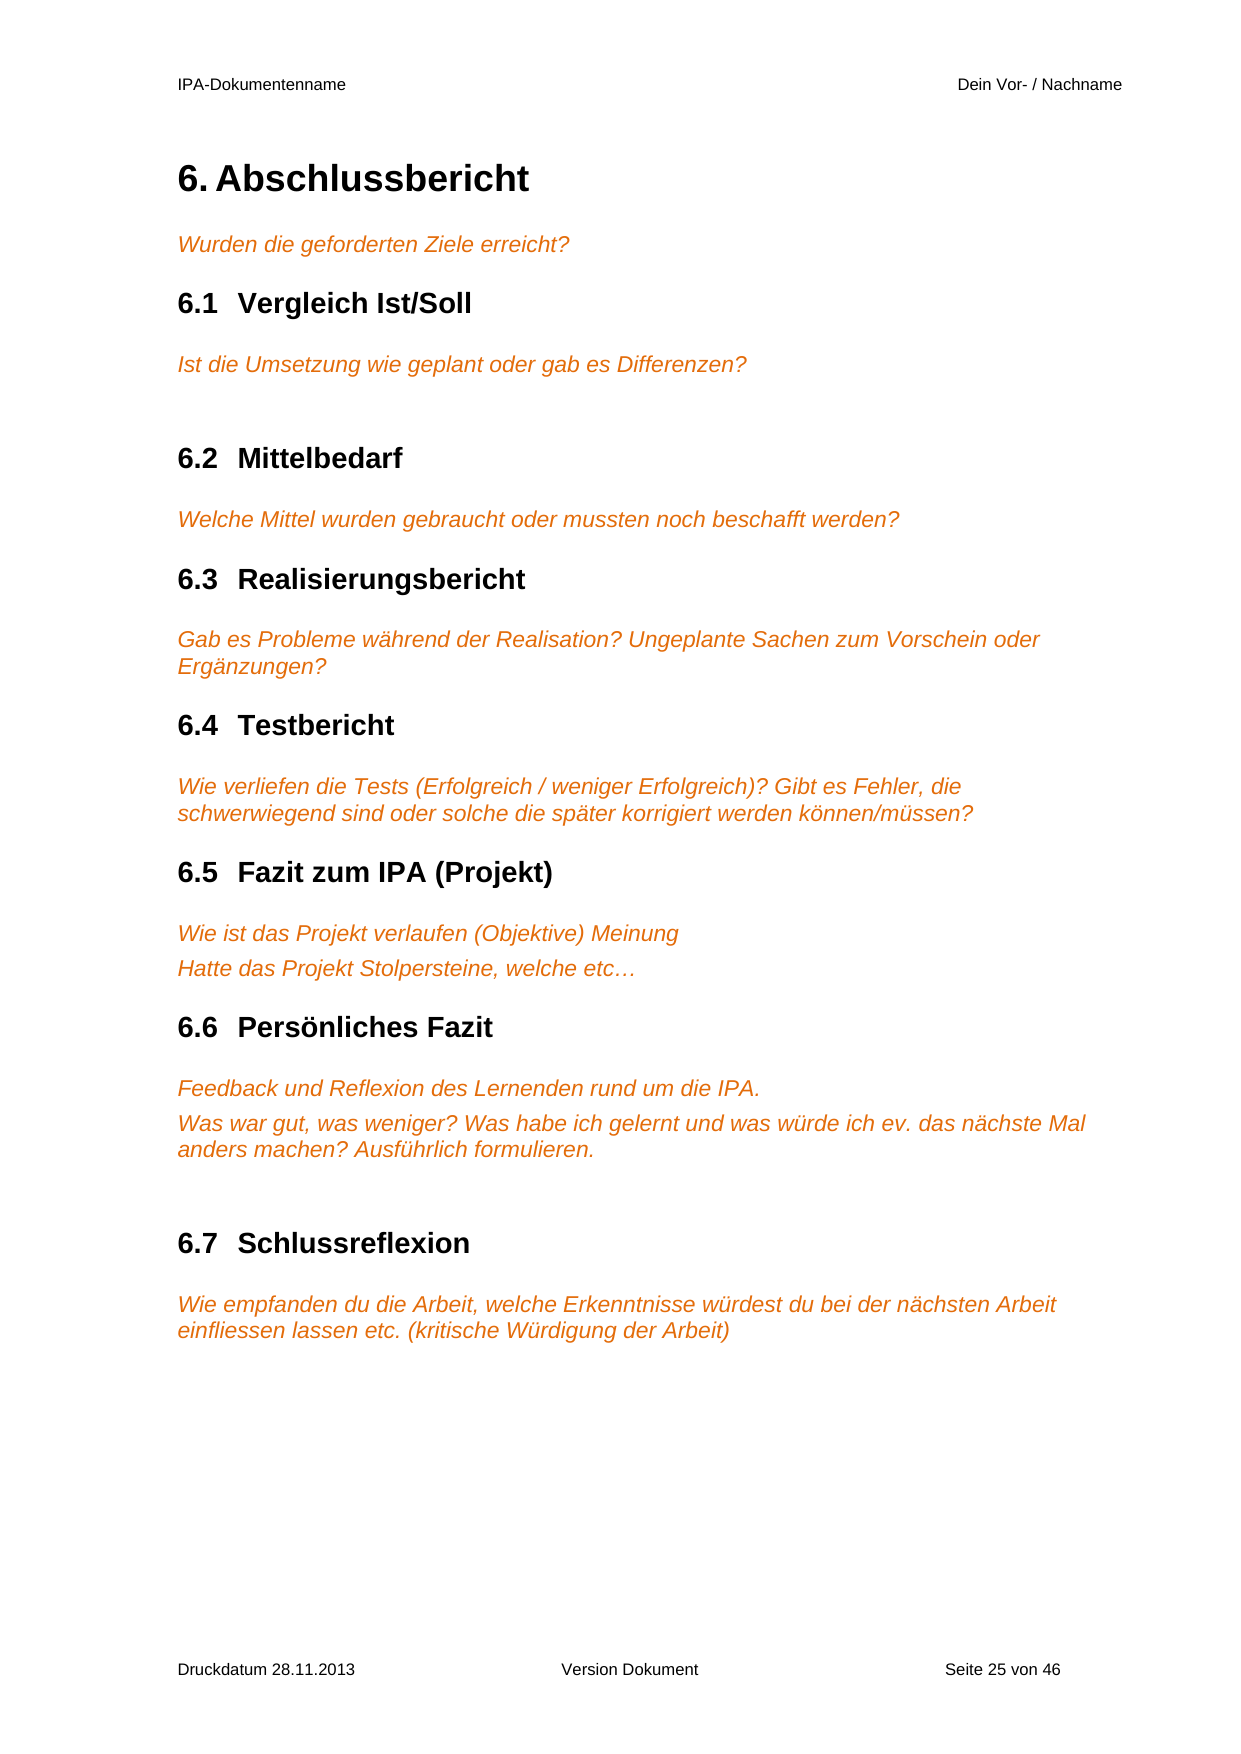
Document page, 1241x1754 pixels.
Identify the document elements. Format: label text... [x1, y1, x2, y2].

text Feedback und Reflexion des Lernenden rund um die IPA. [177, 1075, 1122, 1101]
subtitle Realisierungsbericht [177, 562, 1122, 595]
subtitle Persönliches Fazit [177, 1010, 1122, 1043]
text Gab es Probleme während der Realisation? Ungeplante Sachen zum Vorschein oder Ergänzungen? [177, 626, 1122, 679]
text Wie verliefen die Tests (Erfolgreich / weniger Erfolgreich)? Gibt es Fehler, die schwerwiegend sind oder solche die später korrigiert werden können/müssen? [177, 773, 1122, 826]
subtitle Testbericht [177, 708, 1122, 742]
text Wurden die geforderten Ziele erreicht? [177, 231, 1122, 257]
subtitle Mittelbedarf [177, 441, 1122, 475]
text Was war gut, was weniger? Was habe ich gelernt und was würde ich ev. das nächste Mal anders machen? Ausführlich formulieren. [177, 1109, 1122, 1162]
subtitle Schlussreflexion [177, 1226, 1122, 1259]
subtitle Abschlussbericht [177, 156, 1122, 199]
text Wie ist das Projekt verlaufen (Objektive) Meinung [177, 920, 1122, 946]
subtitle Fazit zum IPA (Projekt) [177, 855, 1122, 888]
subtitle Vergleich Ist/Soll [177, 286, 1122, 320]
text Wie empfanden du die Arbeit, welche Erkenntnisse würdest du bei der nächsten Arbeit einfliessen lassen etc. (kritische Würdigung der Arbeit) [177, 1291, 1122, 1343]
text Hatte das Projekt Stolpersteine, welche etc… [177, 954, 1122, 981]
text Ist die Umsetzung wie geplant oder gab es Differenzen? [177, 351, 1122, 377]
text Welche Mittel wurden gebraucht oder mussten noch beschafft werden? [177, 506, 1122, 532]
